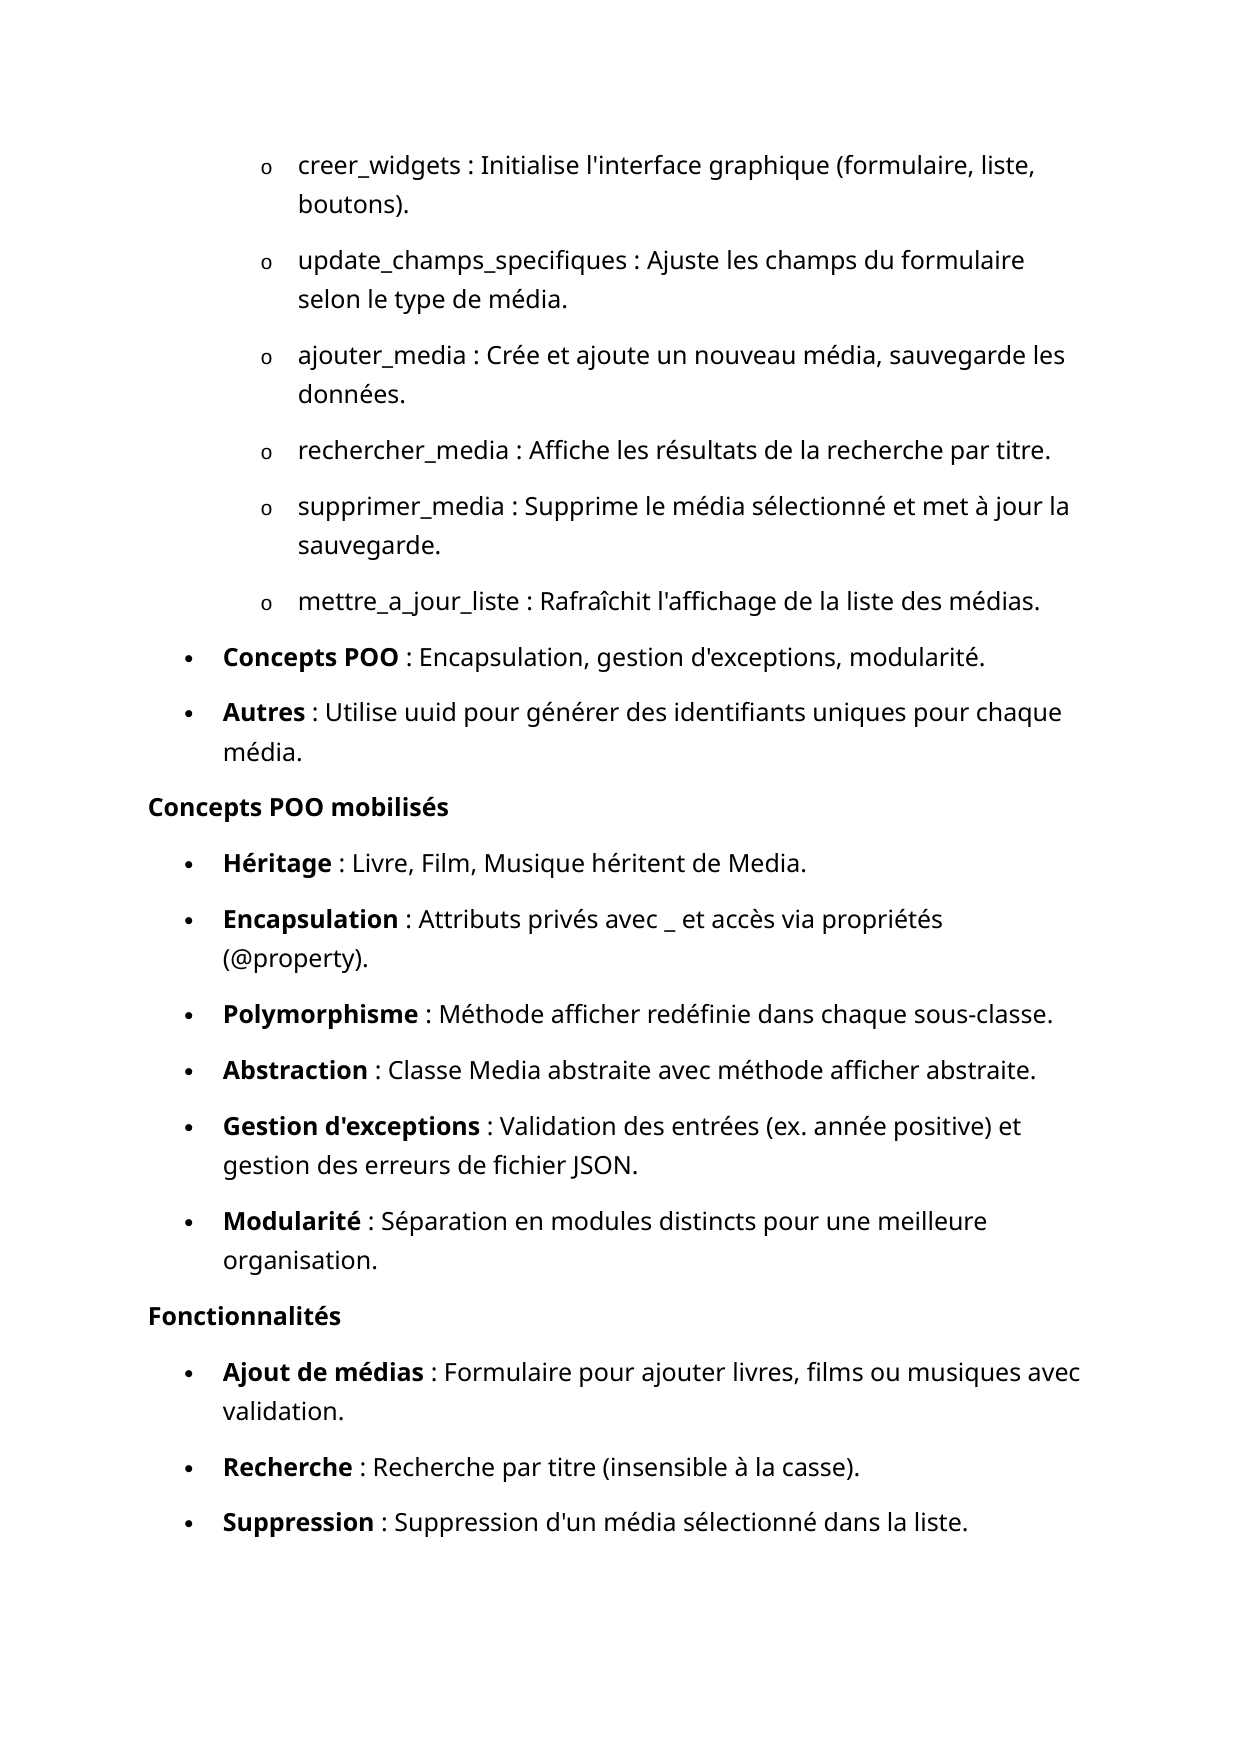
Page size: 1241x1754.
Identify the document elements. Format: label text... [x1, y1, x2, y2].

list Suppression : Suppression d'un média sélectionné dans la liste. [185, 1505, 1093, 1539]
list Héritage : Livre, Film, Musique héritent de Media. [185, 846, 1093, 880]
list Autres : Utilise uuid pour générer des identifiants uniques pour chaque média. [185, 695, 1093, 768]
list ajouter_media : Crée et ajoute un nouveau média, sauvegarde les données. [260, 338, 1093, 411]
text Concepts POO mobilisés [148, 790, 1093, 824]
list supprimer_media : Supprime le média sélectionné et met à jour la sauvegarde. [260, 488, 1093, 562]
text Fonctionnalités [148, 1298, 1093, 1332]
list mettre_a_jour_liste : Rafraîchit l'affichage de la liste des médias. [260, 583, 1093, 617]
list Gestion d'exceptions : Validation des entrées (ex. année positive) et gestion des erreurs de fichier JSON. [185, 1108, 1093, 1182]
list Polymorphisme : Méthode afficher redéfinie dans chaque sous-classe. [185, 997, 1093, 1031]
list Concepts POO : Encapsulation, gestion d'exceptions, modularité. [185, 639, 1093, 673]
list Abstraction : Classe Media abstraite avec méthode afficher abstraite. [185, 1053, 1093, 1087]
list rechercher_media : Affiche les résultats de la recherche par titre. [260, 433, 1093, 467]
list update_champs_specifiques : Ajuste les champs du formulaire selon le type de média. [260, 243, 1093, 316]
list Modularité : Séparation en modules distincts pour une meilleure organisation. [185, 1203, 1093, 1277]
list Encapsulation : Attributs privés avec _ et accès via propriétés (@property). [185, 902, 1093, 975]
list Recherche : Recherche par titre (insensible à la casse). [185, 1449, 1093, 1483]
list Ajout de médias : Formulaire pour ajouter livres, films ou musiques avec validation. [185, 1354, 1093, 1427]
list creer_widgets : Initialise l'interface graphique (formulaire, liste, boutons). [260, 148, 1093, 221]
